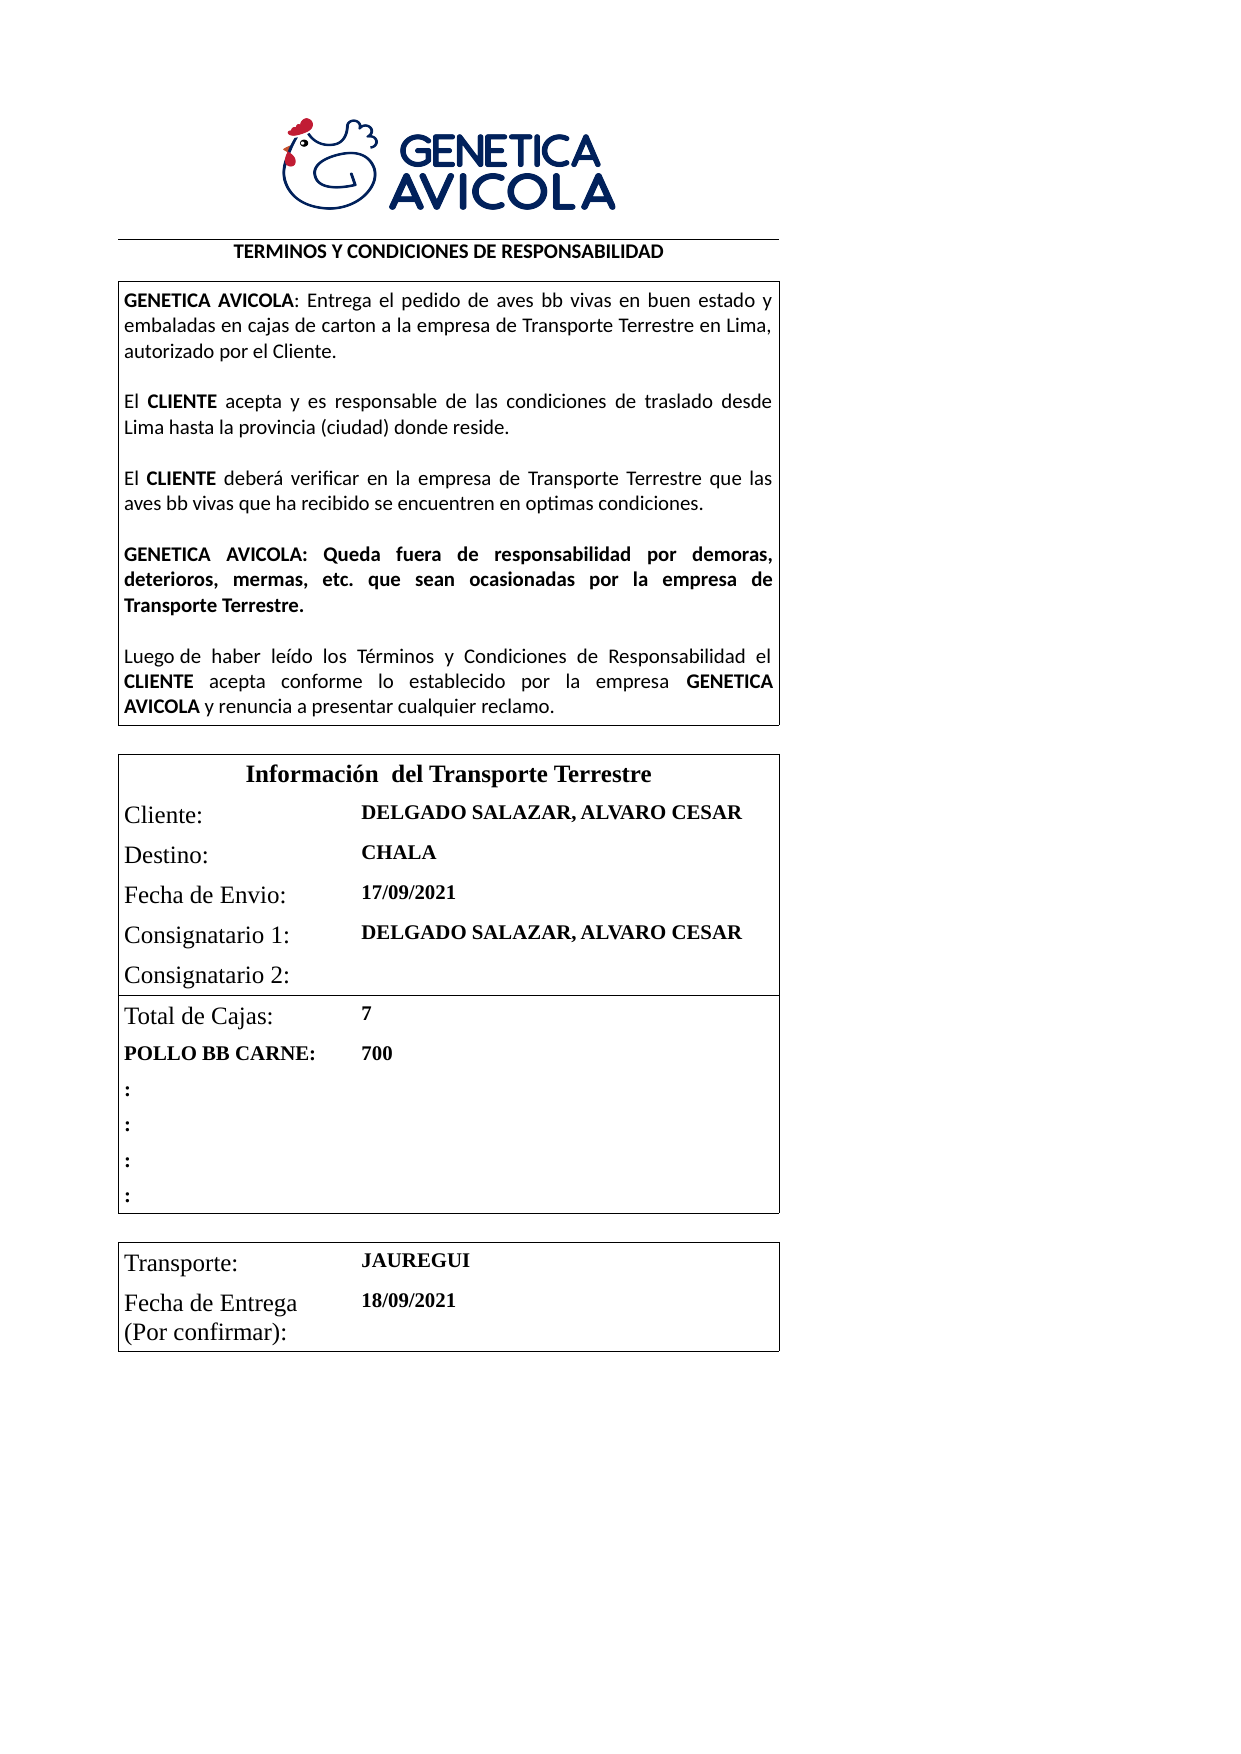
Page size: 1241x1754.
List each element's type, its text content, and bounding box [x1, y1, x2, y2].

table_cell : [119, 1106, 356, 1142]
table_cell Transporte: [119, 1243, 356, 1282]
table_cell GENETICA AVICOLA: Entrega el pedido de aves bb vivas en buen estado y embaladas en cajas de carton a la empresa de Transporte Terrestre en Lima, autorizado por el Cliente. El CLIENTE acepta y es responsable de las condiciones de traslado desde Lima hasta la provincia (ciudad) donde reside. El CLIENTE deberá verificar en la empresa de Transporte Terrestre que las aves bb vivas que ha recibido se encuentren en optimas condiciones. GENETICA AVICOLA: Queda fuera de responsabilidad por demoras, deterioros, mermas, etc. que sean ocasionadas por la empresa de Transporte Terrestre. Luego de haber leído los Términos y Condiciones de Responsabilidad el CLIENTE acepta conforme lo establecido por la empresa GENETICA AVICOLA y renuncia a presentar cualquier reclamo. [119, 282, 779, 725]
table_cell [356, 1178, 779, 1213]
table_cell Total de Cajas: [119, 996, 356, 1035]
table_cell Consignatario 1: [119, 915, 356, 955]
table_cell : [119, 1142, 356, 1177]
table_cell Destino: [119, 834, 356, 874]
table_cell [118, 1214, 356, 1242]
table_cell DELGADO SALAZAR, ALVARO CESAR [356, 915, 779, 955]
table_cell 7 [356, 996, 779, 1035]
table_cell DELGADO SALAZAR, ALVARO CESAR [356, 794, 779, 834]
table_cell 18/09/2021 [356, 1282, 779, 1351]
table_header Información del Transporte Terrestre [119, 755, 779, 794]
picture [282, 118, 616, 210]
table_cell [356, 1071, 779, 1106]
table_cell [356, 955, 779, 995]
table_cell 700 [356, 1035, 779, 1071]
table_header TERMINOS Y CONDICIONES DE RESPONSABILIDAD [118, 240, 779, 281]
table_cell Fecha de Envio: [119, 874, 356, 914]
table_cell Consignatario 2: [119, 955, 356, 995]
table_cell [356, 1106, 779, 1142]
table_cell 17/09/2021 [356, 874, 779, 914]
table_cell : [119, 1071, 356, 1106]
table_cell CHALA [356, 834, 779, 874]
table_cell Fecha de Entrega (Por confirmar): [119, 1282, 356, 1351]
table_cell POLLO BB CARNE: [119, 1035, 356, 1071]
table_cell JAUREGUI [356, 1243, 779, 1282]
table_cell [356, 1142, 779, 1177]
table_cell : [119, 1178, 356, 1213]
table_cell Cliente: [119, 794, 356, 834]
table_cell [356, 1214, 779, 1242]
